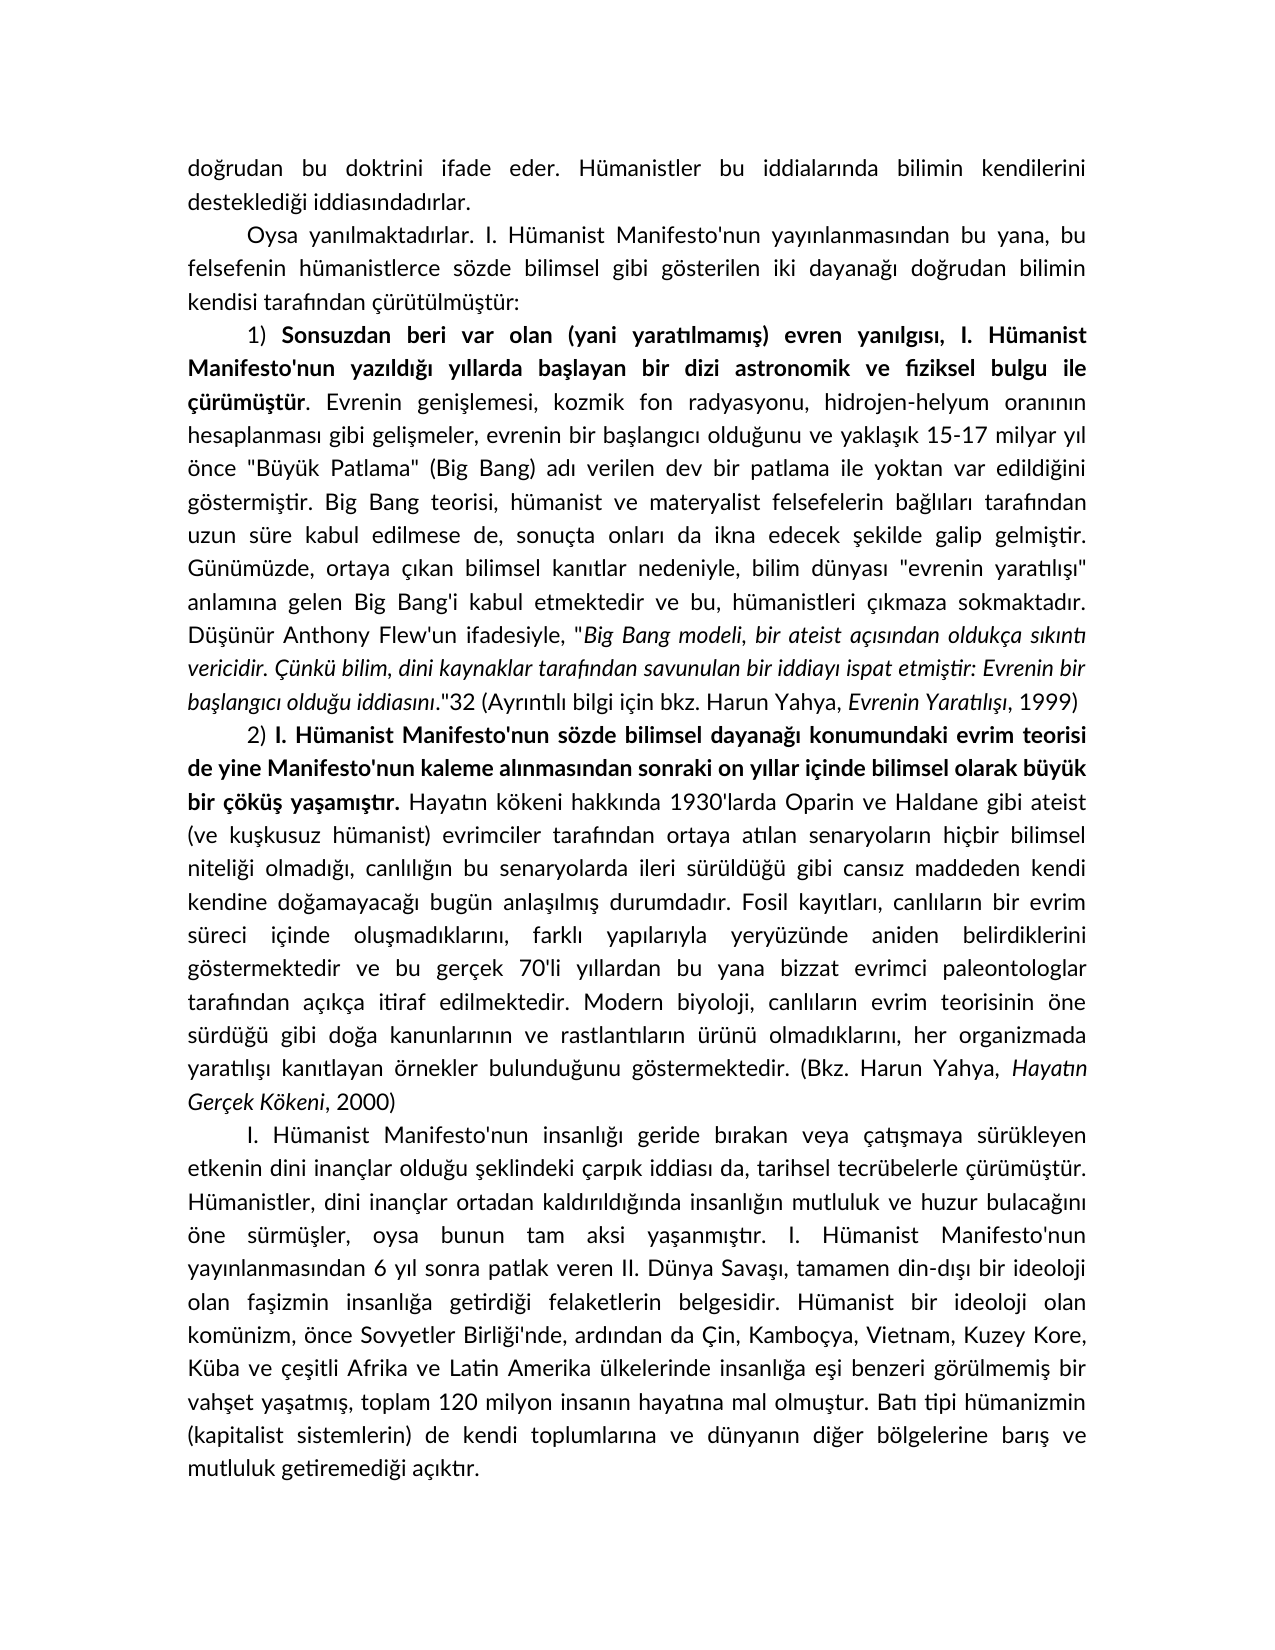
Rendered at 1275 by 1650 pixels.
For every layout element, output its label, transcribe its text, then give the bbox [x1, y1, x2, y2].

text Oysa yanılmaktadırlar. I. Hümanist Manifesto'nun yayınlanmasından bu yana, bu felsefenin hümanistlerce sözde bilimsel gibi gösterilen iki dayanağı doğrudan bilimin kendisi tarafından çürütülmüştür: [187, 217, 1087, 317]
text doğrudan bu doktrini ifade eder. Hümanistler bu iddialarında bilimin kendilerini desteklediği iddiasındadırlar. [187, 150, 1087, 217]
text 1) Sonsuzdan beri var olan (yani yaratılmamış) evren yanılgısı, I. Hümanist Manifesto'nun yazıldığı yıllarda başlayan bir dizi astronomik ve fiziksel bulgu ile çürümüştür. Evrenin genişlemesi, kozmik fon radyasyonu, hidrojen-helyum oranının hesaplanması gibi gelişmeler, evrenin bir başlangıcı olduğunu ve yaklaşık 15-17 milyar yıl önce "Büyük Patlama" (Big Bang) adı verilen dev bir patlama ile yoktan var edildiğini göstermiştir. Big Bang teorisi, hümanist ve materyalist felsefelerin bağlıları tarafından uzun süre kabul edilmese de, sonuçta onları da ikna edecek şekilde galip gelmiştir. Günümüzde, ortaya çıkan bilimsel kanıtlar nedeniyle, bilim dünyası "evrenin yaratılışı" anlamına gelen Big Bang'i kabul etmektedir ve bu, hümanistleri çıkmaza sokmaktadır. Düşünür Anthony Flew'un ifadesiyle, "Big Bang modeli, bir ateist açısından oldukça sıkıntı vericidir. Çünkü bilim, dini kaynaklar tarafından savunulan bir iddiayı ispat etmiştir: Evrenin bir başlangıcı olduğu iddiasını."32 (Ayrıntılı bilgi için bkz. Harun Yahya, Evrenin Yaratılışı, 1999) [187, 317, 1087, 717]
text 2) I. Hümanist Manifesto'nun sözde bilimsel dayanağı konumundaki evrim teorisi de yine Manifesto'nun kaleme alınmasından sonraki on yıllar içinde bilimsel olarak büyük bir çöküş yaşamıştır. Hayatın kökeni hakkında 1930'larda Oparin ve Haldane gibi ateist (ve kuşkusuz hümanist) evrimciler tarafından ortaya atılan senaryoların hiçbir bilimsel niteliği olmadığı, canlılığın bu senaryolarda ileri sürüldüğü gibi cansız maddeden kendi kendine doğamayacağı bugün anlaşılmış durumdadır. Fosil kayıtları, canlıların bir evrim süreci içinde oluşmadıklarını, farklı yapılarıyla yeryüzünde aniden belirdiklerini göstermektedir ve bu gerçek 70'li yıllardan bu yana bizzat evrimci paleontologlar tarafından açıkça itiraf edilmektedir. Modern biyoloji, canlıların evrim teorisinin öne sürdüğü gibi doğa kanunlarının ve rastlantıların ürünü olmadıklarını, her organizmada yaratılışı kanıtlayan örnekler bulunduğunu göstermektedir. (Bkz. Harun Yahya, Hayatın Gerçek Kökeni, 2000) [187, 717, 1087, 1117]
text I. Hümanist Manifesto'nun insanlığı geride bırakan veya çatışmaya sürükleyen etkenin dini inançlar olduğu şeklindeki çarpık iddiası da, tarihsel tecrübelerle çürümüştür. Hümanistler, dini inançlar ortadan kaldırıldığında insanlığın mutluluk ve huzur bulacağını öne sürmüşler, oysa bunun tam aksi yaşanmıştır. I. Hümanist Manifesto'nun yayınlanmasından 6 yıl sonra patlak veren II. Dünya Savaşı, tamamen din-dışı bir ideoloji olan faşizmin insanlığa getirdiği felaketlerin belgesidir. Hümanist bir ideoloji olan komünizm, önce Sovyetler Birliği'nde, ardından da Çin, Kamboçya, Vietnam, Kuzey Kore, Küba ve çeşitli Afrika ve Latin Amerika ülkelerinde insanlığa eşi benzeri görülmemiş bir vahşet yaşatmış, toplam 120 milyon insanın hayatına mal olmuştur. Batı tipi hümanizmin (kapitalist sistemlerin) de kendi toplumlarına ve dünyanın diğer bölgelerine barış ve mutluluk getiremediği açıktır. [187, 1117, 1087, 1483]
